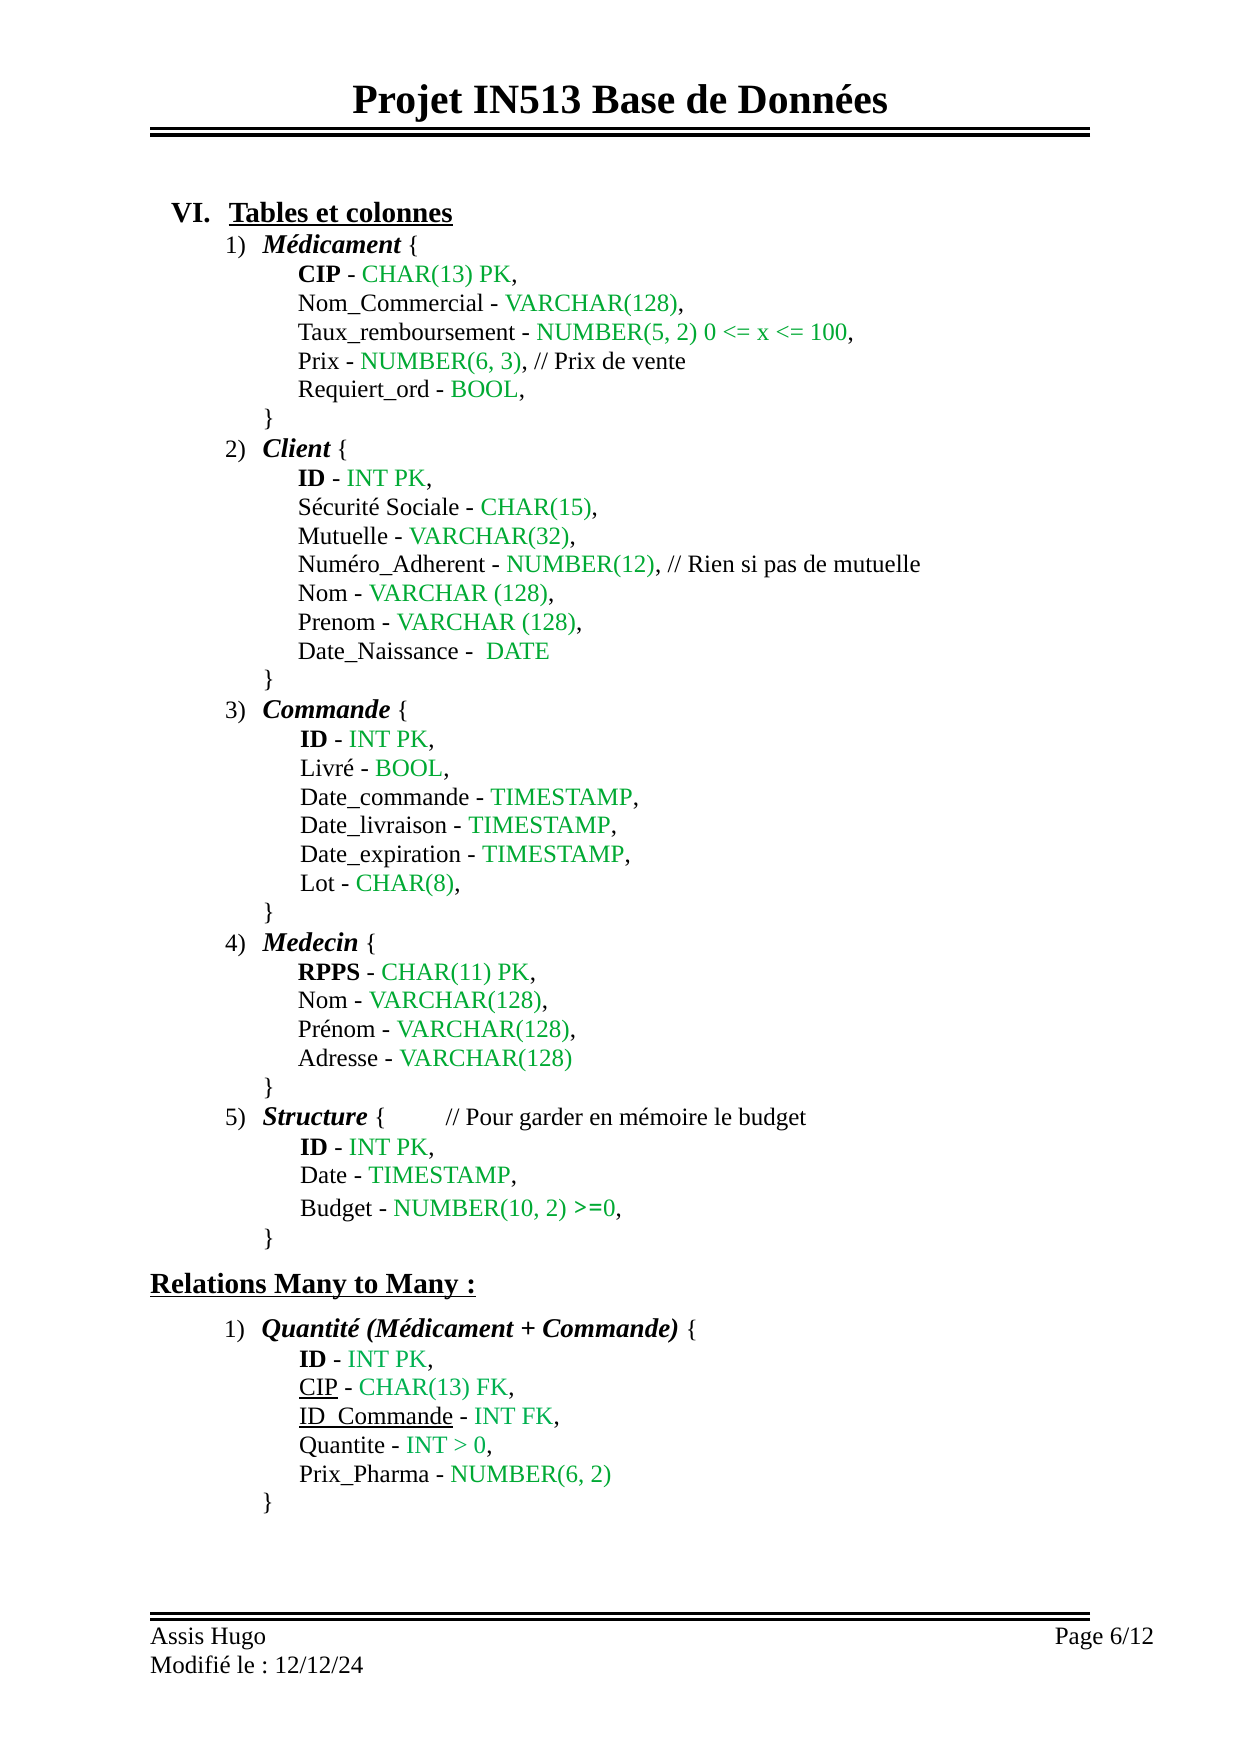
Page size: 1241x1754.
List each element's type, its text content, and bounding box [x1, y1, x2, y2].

list Prenom - VARCHAR (128), [225, 607, 1090, 636]
list } [225, 1223, 1090, 1252]
list Adresse - VARCHAR(128) [150, 1043, 1090, 1072]
list CIP - CHAR(13) FK, [261, 1372, 1090, 1401]
list Nom_Commercial - VARCHAR(128), [225, 288, 1090, 317]
list } [225, 1072, 1090, 1101]
list ID - INT PK, [262, 724, 1090, 753]
list Budget - NUMBER(10, 2) >=0, [262, 1189, 1090, 1223]
list Nom - VARCHAR(128), [150, 986, 1090, 1014]
list Médicament { [225, 228, 1090, 259]
list Livré - BOOL, [262, 753, 1090, 782]
list ID - INT PK, [225, 463, 1090, 492]
list ID_Commande - INT FK, [261, 1401, 1090, 1430]
list Date_Naissance - DATE [225, 636, 1090, 664]
list } [225, 897, 1090, 926]
list Structure { // Pour garder en mémoire le budget [225, 1101, 1090, 1132]
list Prénom - VARCHAR(128), [150, 1014, 1090, 1043]
list Sécurité Sociale - CHAR(15), [225, 492, 1090, 521]
list } [225, 403, 1090, 432]
list Medecin { [225, 926, 1090, 957]
list Taux_remboursement - NUMBER(5, 2) 0 <= x <= 100, [225, 317, 1090, 346]
list Numéro_Adherent - NUMBER(12), // Rien si pas de mutuelle [225, 549, 1090, 578]
list Tables et colonnes [210, 195, 1090, 228]
list Date - TIMESTAMP, [262, 1160, 1090, 1189]
list } [225, 664, 1090, 693]
list RPPS - CHAR(11) PK, [150, 957, 1090, 986]
list Date_commande - TIMESTAMP, [262, 782, 1090, 811]
list ID - INT PK, [262, 1132, 1090, 1160]
list ID - INT PK, [261, 1344, 1090, 1372]
list Quantite - INT > 0, [261, 1430, 1090, 1459]
list Requiert_ord - BOOL, [225, 374, 1090, 403]
list Prix - NUMBER(6, 3), // Prix de vente [225, 346, 1090, 374]
list Date_livraison - TIMESTAMP, [262, 811, 1090, 839]
list } [224, 1487, 1090, 1516]
list Mutuelle - VARCHAR(32), [225, 521, 1090, 549]
subtitle Relations Many to Many : [150, 1267, 1090, 1300]
list Client { [225, 432, 1090, 463]
list Quantité (Médicament + Commande) { [224, 1313, 1090, 1344]
list Lot - CHAR(8), [262, 868, 1090, 897]
list Prix_Pharma - NUMBER(6, 2) [261, 1459, 1090, 1487]
list Date_expiration - TIMESTAMP, [262, 839, 1090, 868]
list Nom - VARCHAR (128), [225, 578, 1090, 607]
list CIP - CHAR(13) PK, [225, 259, 1090, 288]
list Commande { [225, 693, 1090, 724]
